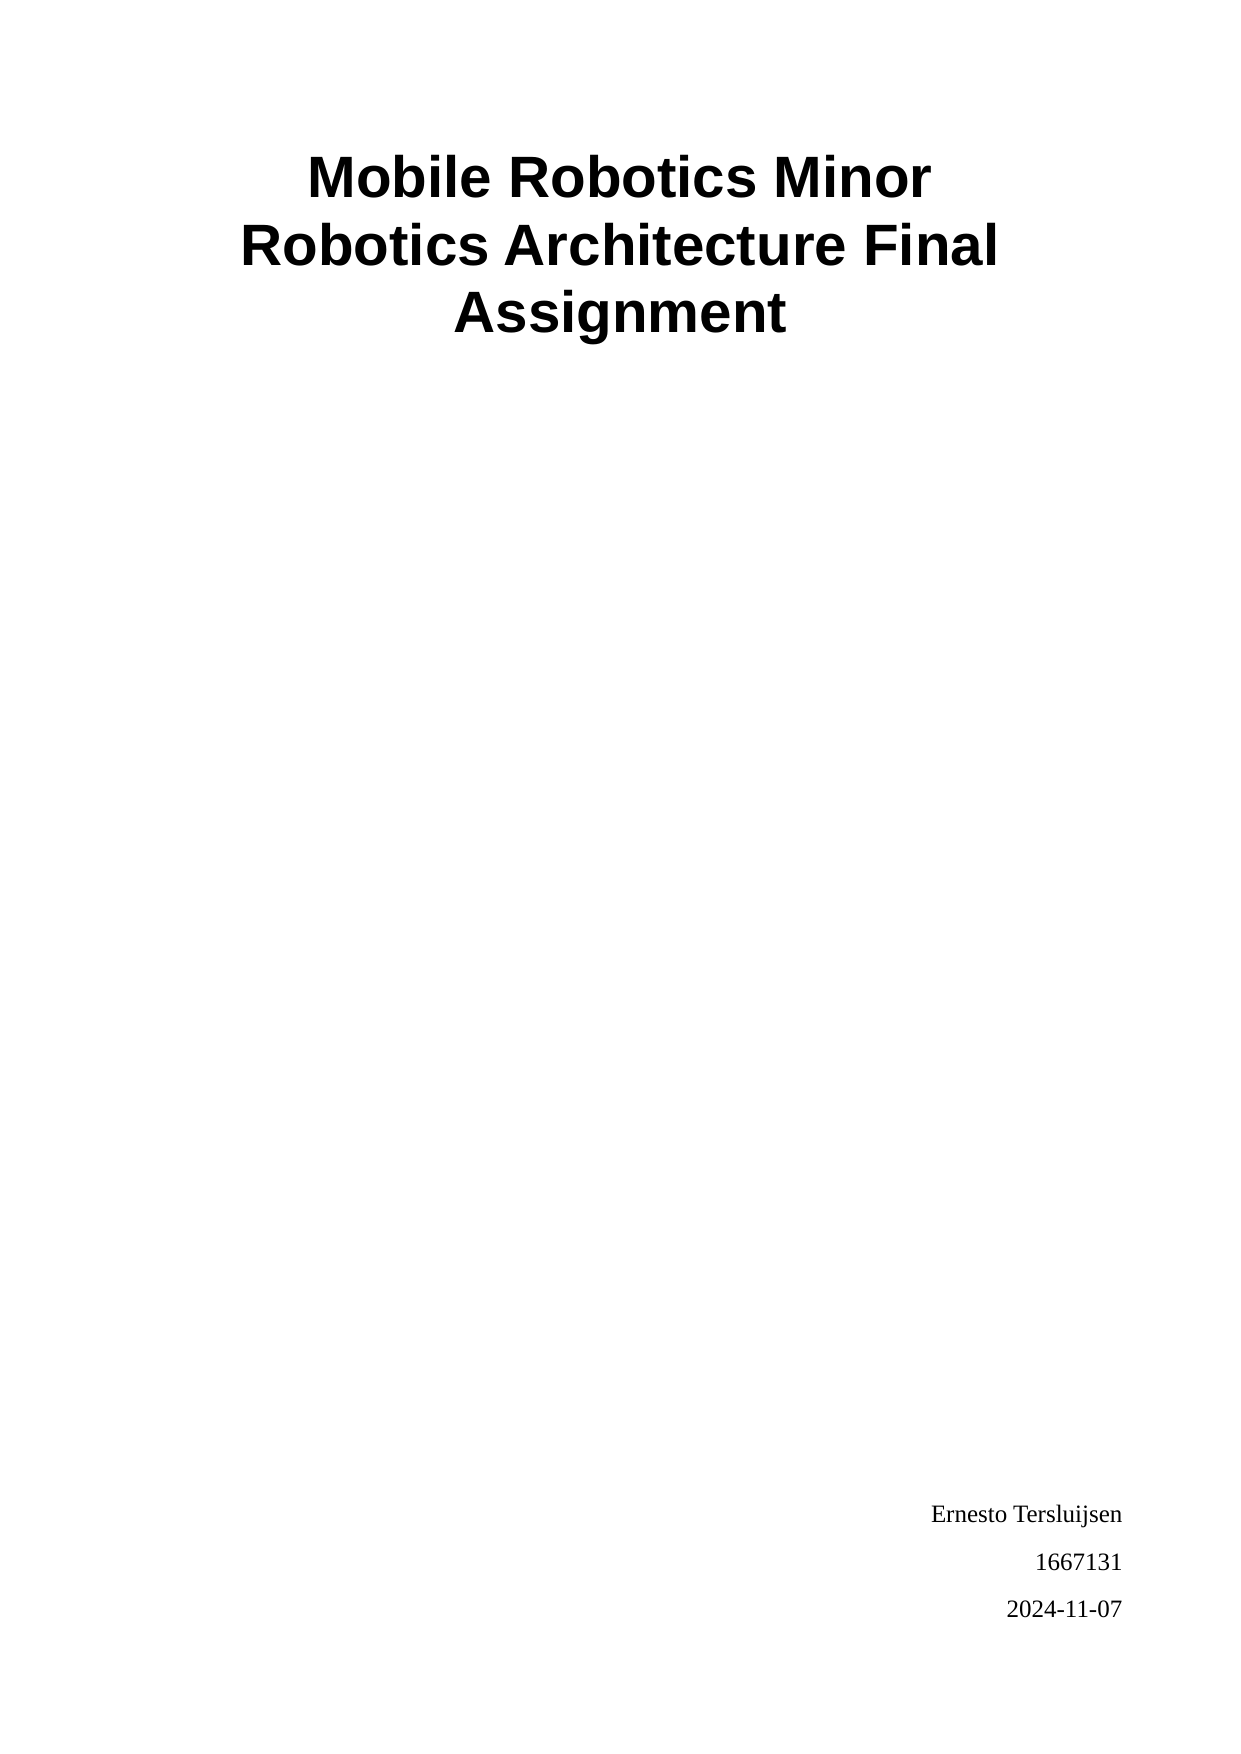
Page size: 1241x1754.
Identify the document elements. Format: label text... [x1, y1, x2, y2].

text 1667131 [118, 1547, 1122, 1576]
text Ernesto Tersluijsen [118, 1499, 1122, 1528]
text 2024-11-07 [118, 1594, 1122, 1623]
title Mobile Robotics Minor Robotics Architecture Final Assignment [118, 143, 1122, 344]
